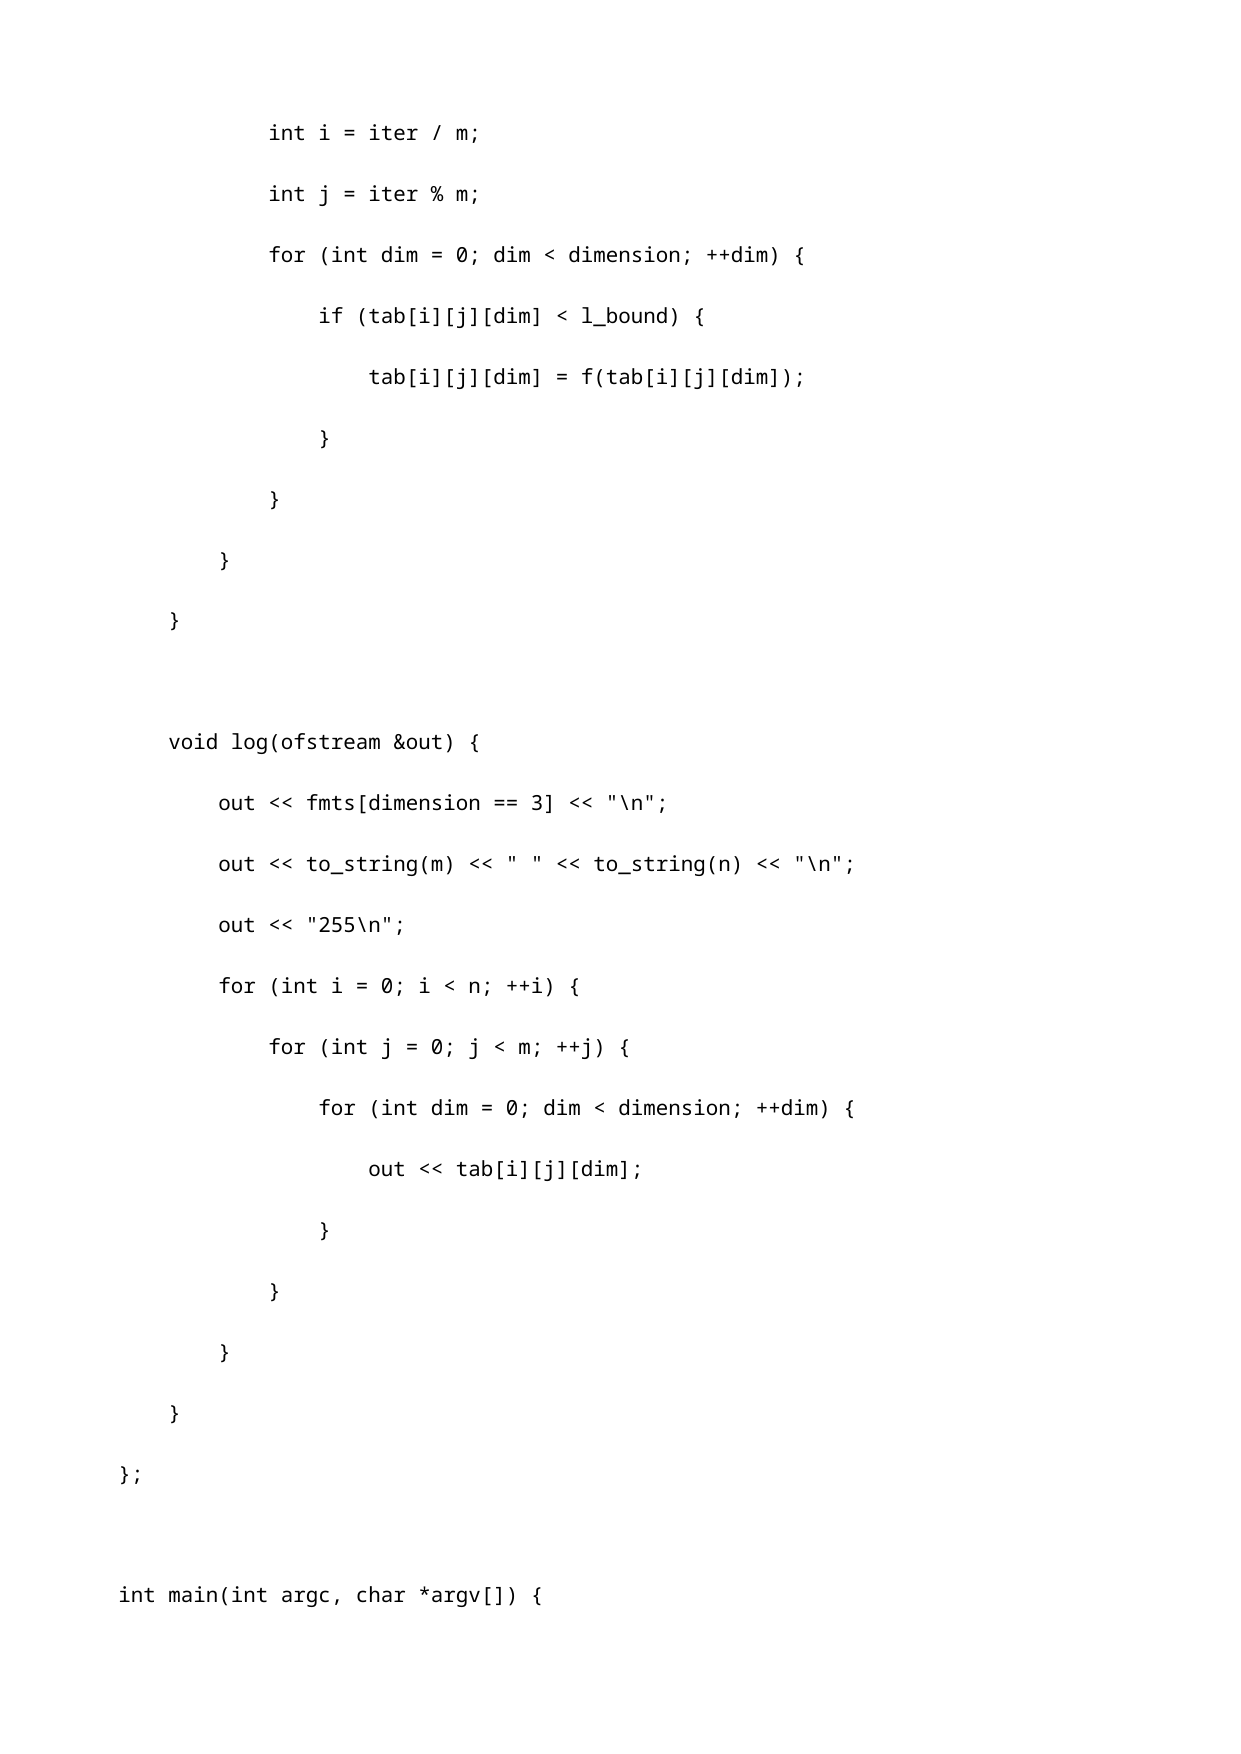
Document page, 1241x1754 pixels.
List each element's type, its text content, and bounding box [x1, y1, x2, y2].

text out << fmts[dimension == 3] << "\n"; [118, 788, 1122, 817]
text int i = iter / m; [118, 118, 1122, 147]
text int j = iter % m; [118, 179, 1122, 207]
text } [118, 1337, 1122, 1365]
text for (int dim = 0; dim < dimension; ++dim) { [118, 240, 1122, 268]
text tab[i][j][dim] = f(tab[i][j][dim]); [118, 362, 1122, 390]
text } [118, 606, 1122, 634]
text } [118, 1276, 1122, 1304]
text } [118, 484, 1122, 512]
text for (int dim = 0; dim < dimension; ++dim) { [118, 1093, 1122, 1122]
text int main(int argc, char *argv[]) { [118, 1581, 1122, 1609]
text void log(ofstream &out) { [118, 727, 1122, 756]
text for (int i = 0; i < n; ++i) { [118, 971, 1122, 1000]
text out << tab[i][j][dim]; [118, 1154, 1122, 1182]
text } [118, 423, 1122, 451]
text }; [118, 1459, 1122, 1487]
text out << "255\n"; [118, 910, 1122, 939]
text out << to_string(m) << " " << to_string(n) << "\n"; [118, 849, 1122, 878]
text } [118, 545, 1122, 573]
text } [118, 1398, 1122, 1426]
text } [118, 1215, 1122, 1243]
text for (int j = 0; j < m; ++j) { [118, 1032, 1122, 1061]
text if (tab[i][j][dim] < l_bound) { [118, 301, 1122, 329]
